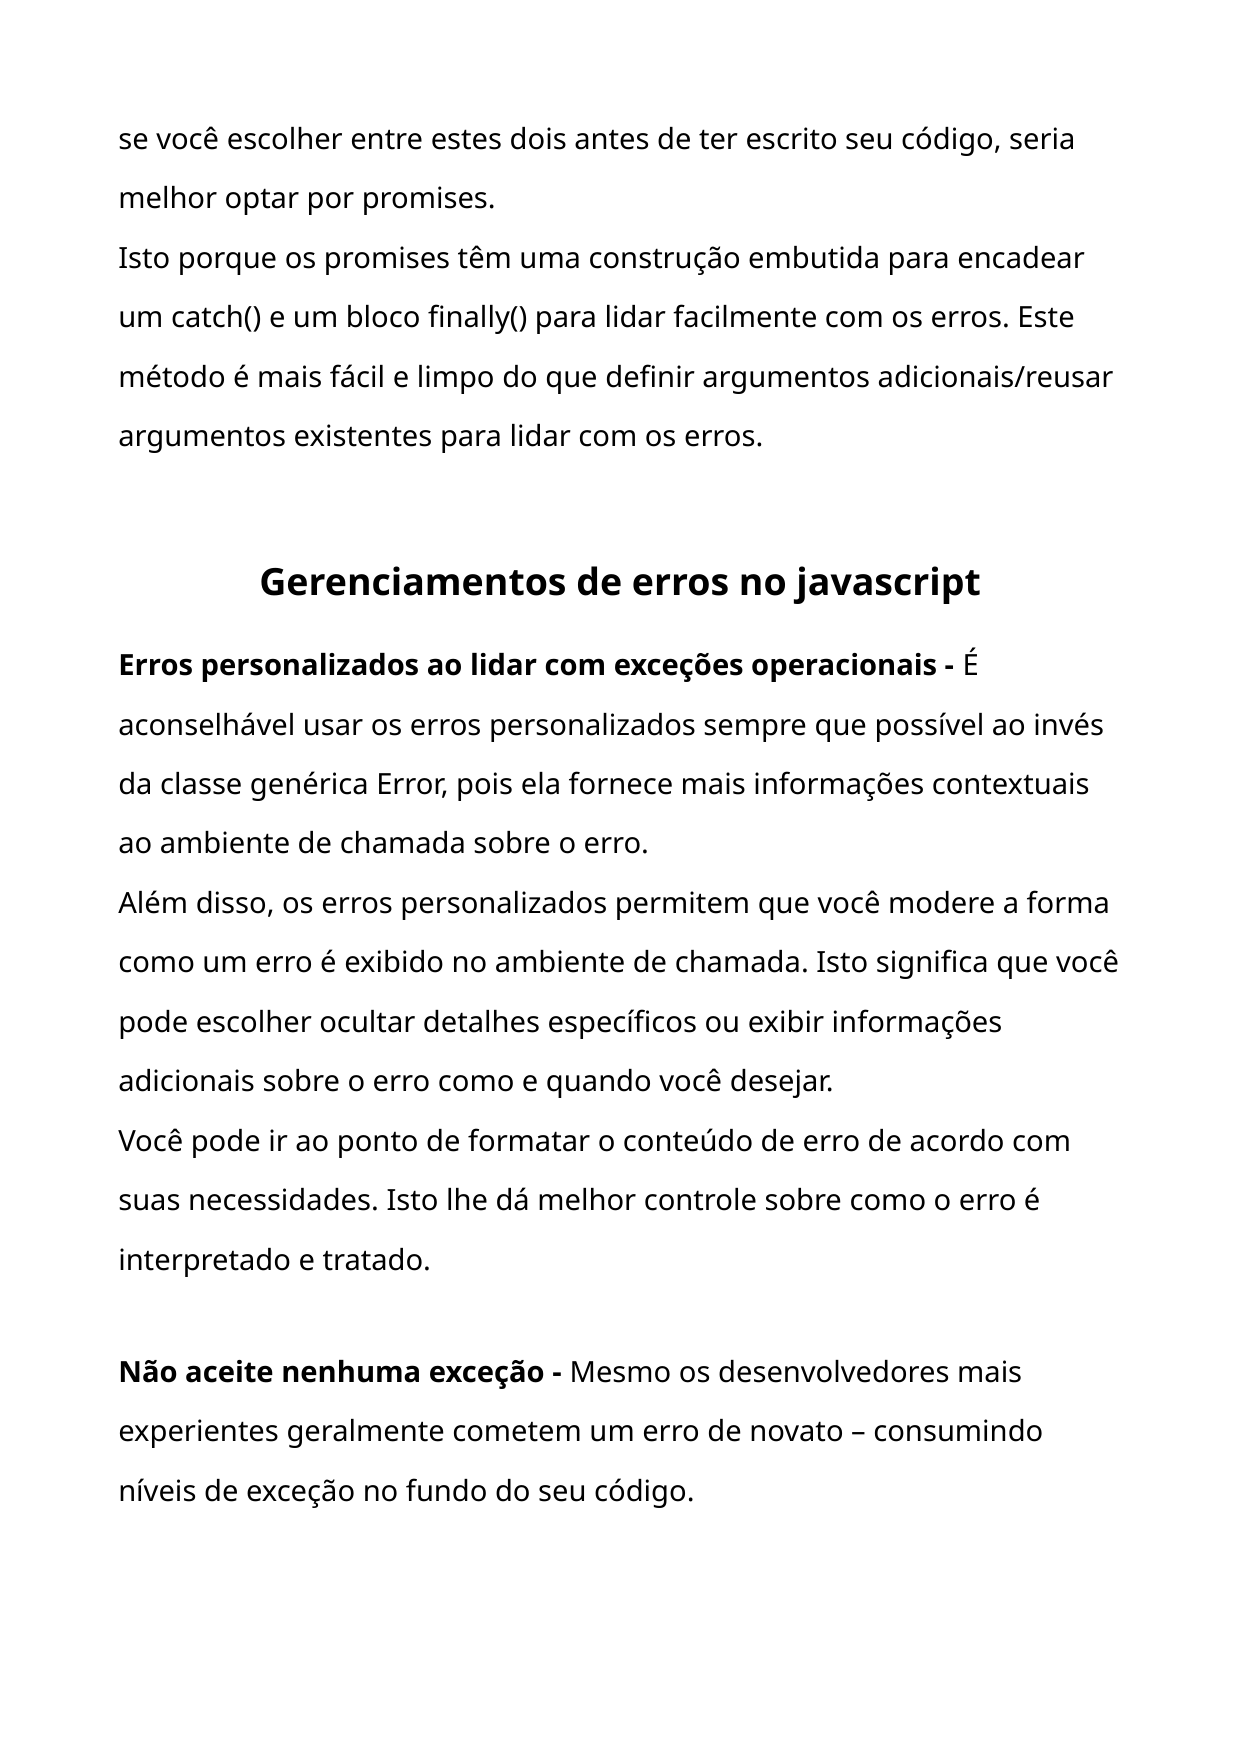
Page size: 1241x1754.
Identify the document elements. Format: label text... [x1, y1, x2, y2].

text Além disso, os erros personalizados permitem que você modere a forma como um erro é exibido no ambiente de chamada. Isto significa que você pode escolher ocultar detalhes específicos ou exibir informações adicionais sobre o erro como e quando você desejar. [118, 882, 1122, 1100]
text Erros personalizados ao lidar com exceções operacionais - É aconselhável usar os erros personalizados sempre que possível ao invés da classe genérica Error, pois ela fornece mais informações contextuais ao ambiente de chamada sobre o erro. [118, 644, 1122, 862]
text Não aceite nenhuma exceção - Mesmo os desenvolvedores mais experientes geralmente cometem um erro de novato – consumindo níveis de exceção no fundo do seu código. [118, 1351, 1122, 1510]
text Você pode ir ao ponto de formatar o conteúdo de erro de acordo com suas necessidades. Isto lhe dá melhor controle sobre como o erro é interpretado e tratado. [118, 1120, 1122, 1279]
text se você escolher entre estes dois antes de ter escrito seu código, seria melhor optar por promises. [118, 118, 1122, 217]
text Isto porque os promises têm uma construção embutida para encadear um catch() e um bloco finally() para lidar facilmente com os erros. Este método é mais fácil e limpo do que definir argumentos adicionais/reusar argumentos existentes para lidar com os erros. [118, 237, 1122, 455]
subtitle Gerenciamentos de erros no javascript [118, 555, 1122, 606]
